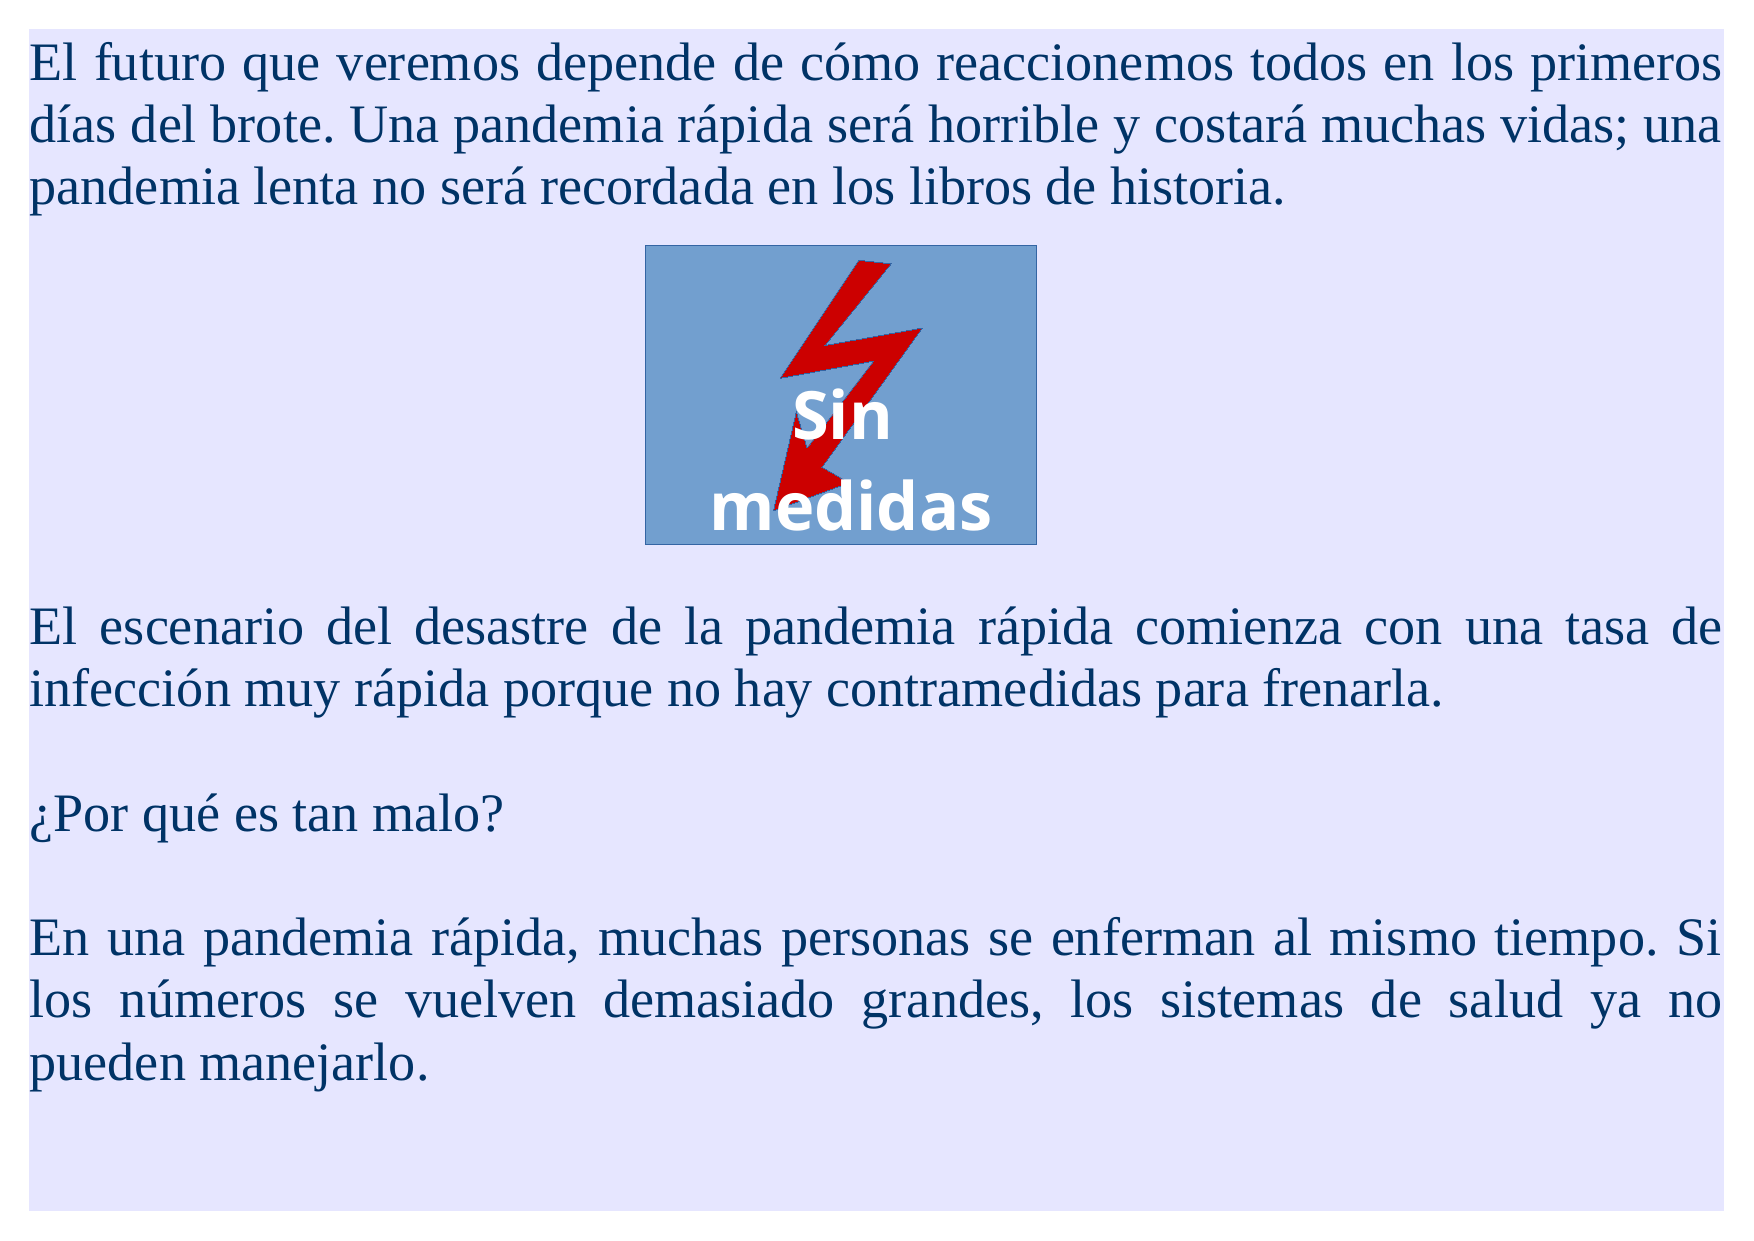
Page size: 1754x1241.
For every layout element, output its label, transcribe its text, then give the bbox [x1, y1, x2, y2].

text ¿Por qué es tan malo? [29, 781, 1724, 843]
text El futuro que veremos depende de cómo reaccionemos todos en los primeros días del brote. Una pandemia rápida será horrible y costará muchas vidas; una pandemia lenta no será recordada en los libros de historia. [29, 29, 1724, 216]
text En una pandemia rápida, muchas personas se enferman al mismo tiempo. Si los números se vuelven demasiado grandes, los sistemas de salud ya no pueden manejarlo. [29, 905, 1724, 1092]
text El escenario del desastre de la pandemia rápida comienza con una tasa de infección muy rápida porque no hay contramedidas para frenarla. [29, 594, 1724, 718]
